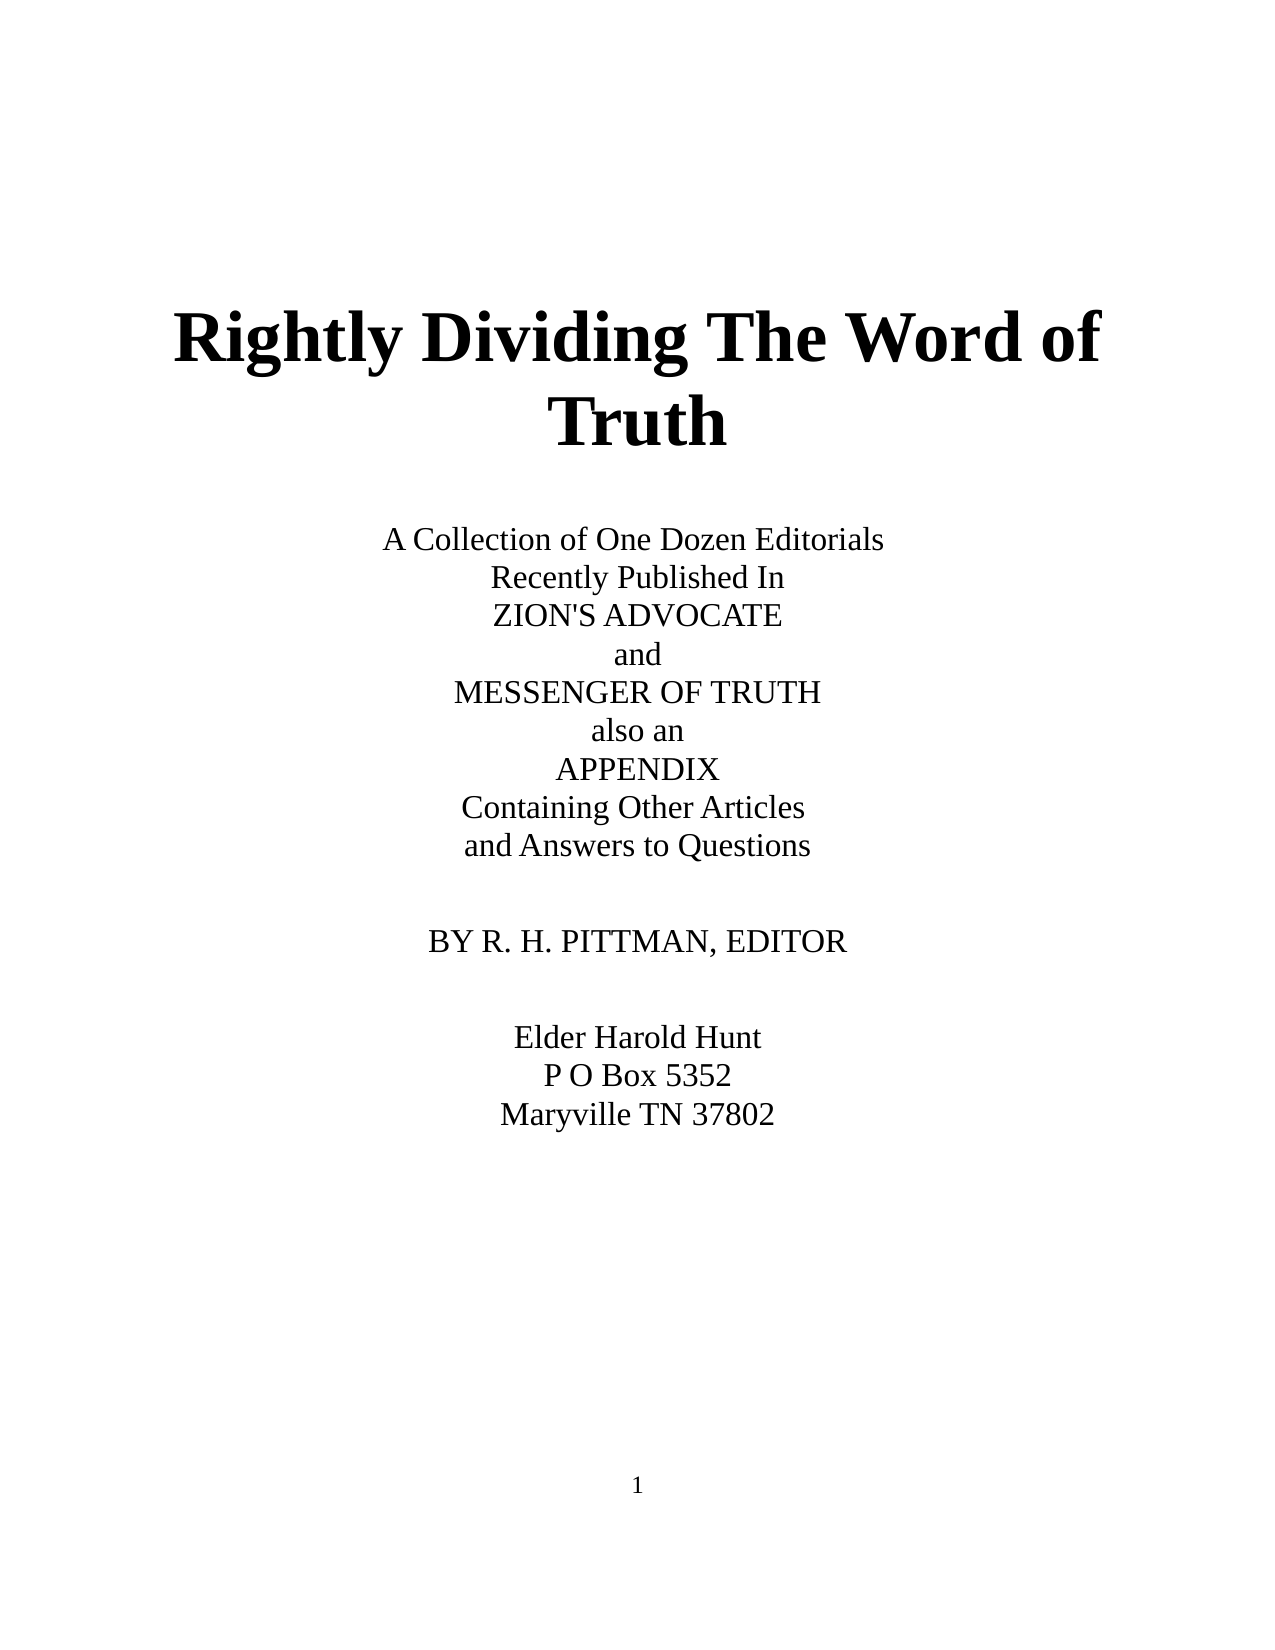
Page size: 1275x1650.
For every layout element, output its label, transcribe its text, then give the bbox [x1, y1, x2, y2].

text BY R. H. PITTMAN, EDITOR [150, 921, 1125, 960]
text P O Box 5352 [150, 1056, 1125, 1094]
text Elder Harold Hunt [150, 1017, 1125, 1056]
text Maryville TN 37802 [150, 1094, 1125, 1132]
text and [150, 634, 1125, 672]
text A Collection of One Dozen Editorials [150, 519, 1125, 557]
text Recently Published In ZION'S ADVOCATE [150, 557, 1125, 634]
text APPENDIX Containing Other Articles [150, 749, 1125, 826]
text and Answers to Questions [150, 826, 1125, 864]
text Rightly Dividing The Word of Truth [150, 294, 1125, 461]
text MESSENGER OF TRUTH also an [150, 672, 1125, 749]
